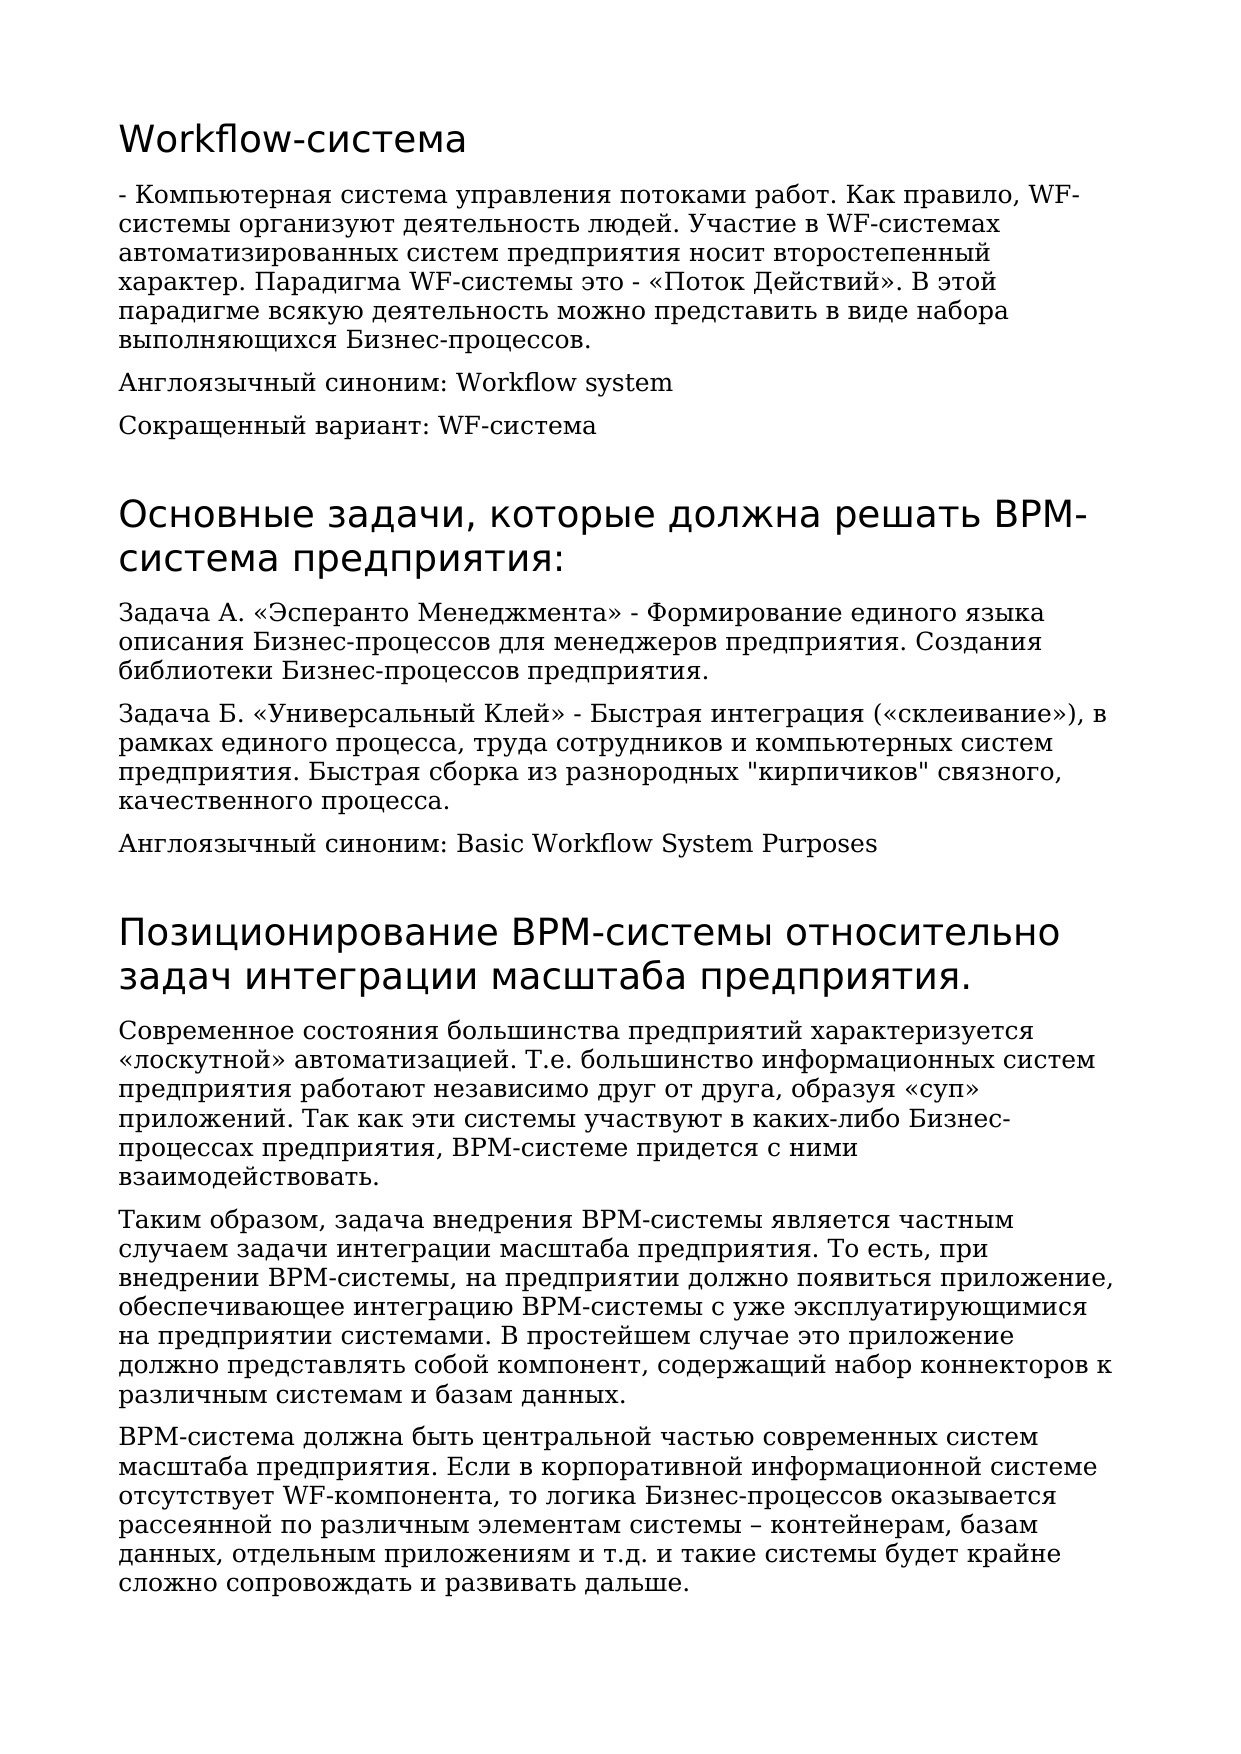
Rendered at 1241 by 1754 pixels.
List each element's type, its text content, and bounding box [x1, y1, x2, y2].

text Англоязычный синоним: Basic Workflow System Purposes [118, 829, 1122, 858]
text Сокращенный вариант: WF-система [118, 411, 1122, 440]
subtitle Позиционирование BPM-системы относительно задач интеграции масштаба предприятия. [118, 911, 1122, 998]
text Задача А. «Эсперанто Менеджмента» - Формирование единого языка описания Бизнес-процессов для менеджеров предприятия. Создания библиотеки Бизнес-процессов предприятия. [118, 598, 1122, 686]
subtitle Workflow-система [118, 118, 1122, 162]
text BPM-система должна быть центральной частью современных систем масштаба предприятия. Если в корпоративной информационной системе отсутствует WF-компонента, то логика Бизнес-процессов оказывается рассеянной по различным элементам системы – контейнерам, базам данных, отдельным приложениям и т.д. и такие системы будет крайне сложно сопровождать и развивать дальше. [118, 1422, 1122, 1597]
text - Компьютерная система управления потоками работ. Как правило, WF-системы организуют деятельность людей. Участие в WF-системах автоматизированных систем предприятия носит второстепенный характер. Парадигма WF-системы это - «Поток Действий». В этой парадигме всякую деятельность можно представить в виде набора выполняющихся Бизнес-процессов. [118, 180, 1122, 355]
text Таким образом, задача внедрения BPM-системы является частным случаем задачи интеграции масштаба предприятия. То есть, при внедрении BPM-системы, на предприятии должно появиться приложение, обеспечивающее интеграцию BPM-системы с уже эксплуатирующимися на предприятии системами. В простейшем случае это приложение должно представлять собой компонент, содержащий набор коннекторов к различным системам и базам данных. [118, 1205, 1122, 1409]
text Задача Б. «Универсальный Клей» - Быстрая интеграция («склеивание»), в рамках единого процесса, труда сотрудников и компьютерных систем предприятия. Быстрая сборка из разнородных "кирпичиков" связного, качественного процесса. [118, 699, 1122, 816]
subtitle Основные задачи, которые должна решать BPM-система предприятия: [118, 493, 1122, 580]
text Англоязычный синоним: Workflow system [118, 368, 1122, 397]
text Современное состояния большинства предприятий характеризуется «лоскутной» автоматизацией. Т.е. большинство информационных систем предприятия работают независимо друг от друга, образуя «суп» приложений. Так как эти системы участвуют в каких-либо Бизнес-процессах предприятия, BPM-системе придется с ними взаимодействовать. [118, 1016, 1122, 1191]
